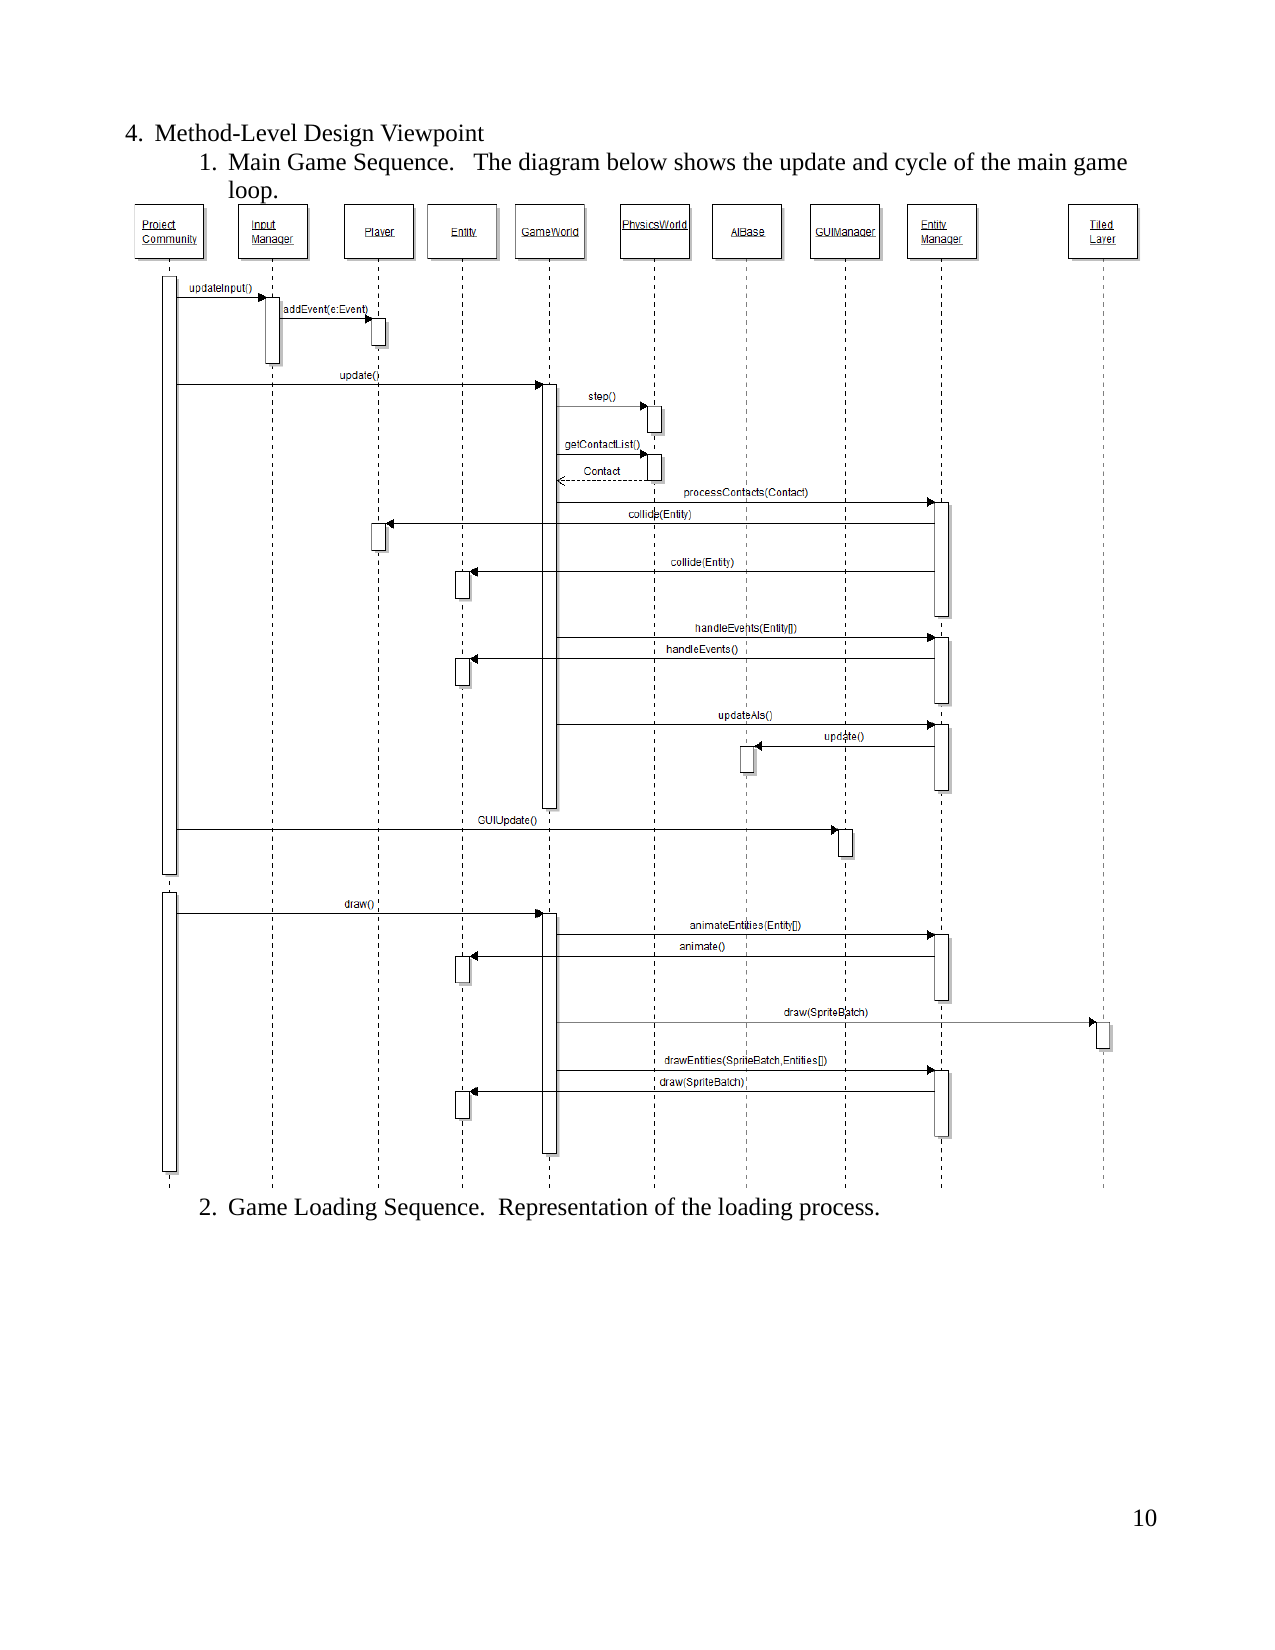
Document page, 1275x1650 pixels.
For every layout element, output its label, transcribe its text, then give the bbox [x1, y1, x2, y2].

list Main Game Sequence. The diagram below shows the update and cycle of the main game loop. [198, 147, 1157, 204]
picture [134, 204, 1141, 1193]
list Game Loading Sequence. Representation of the loading process. [198, 204, 1157, 1221]
list Method-Level Design Viewpoint [125, 118, 1157, 147]
